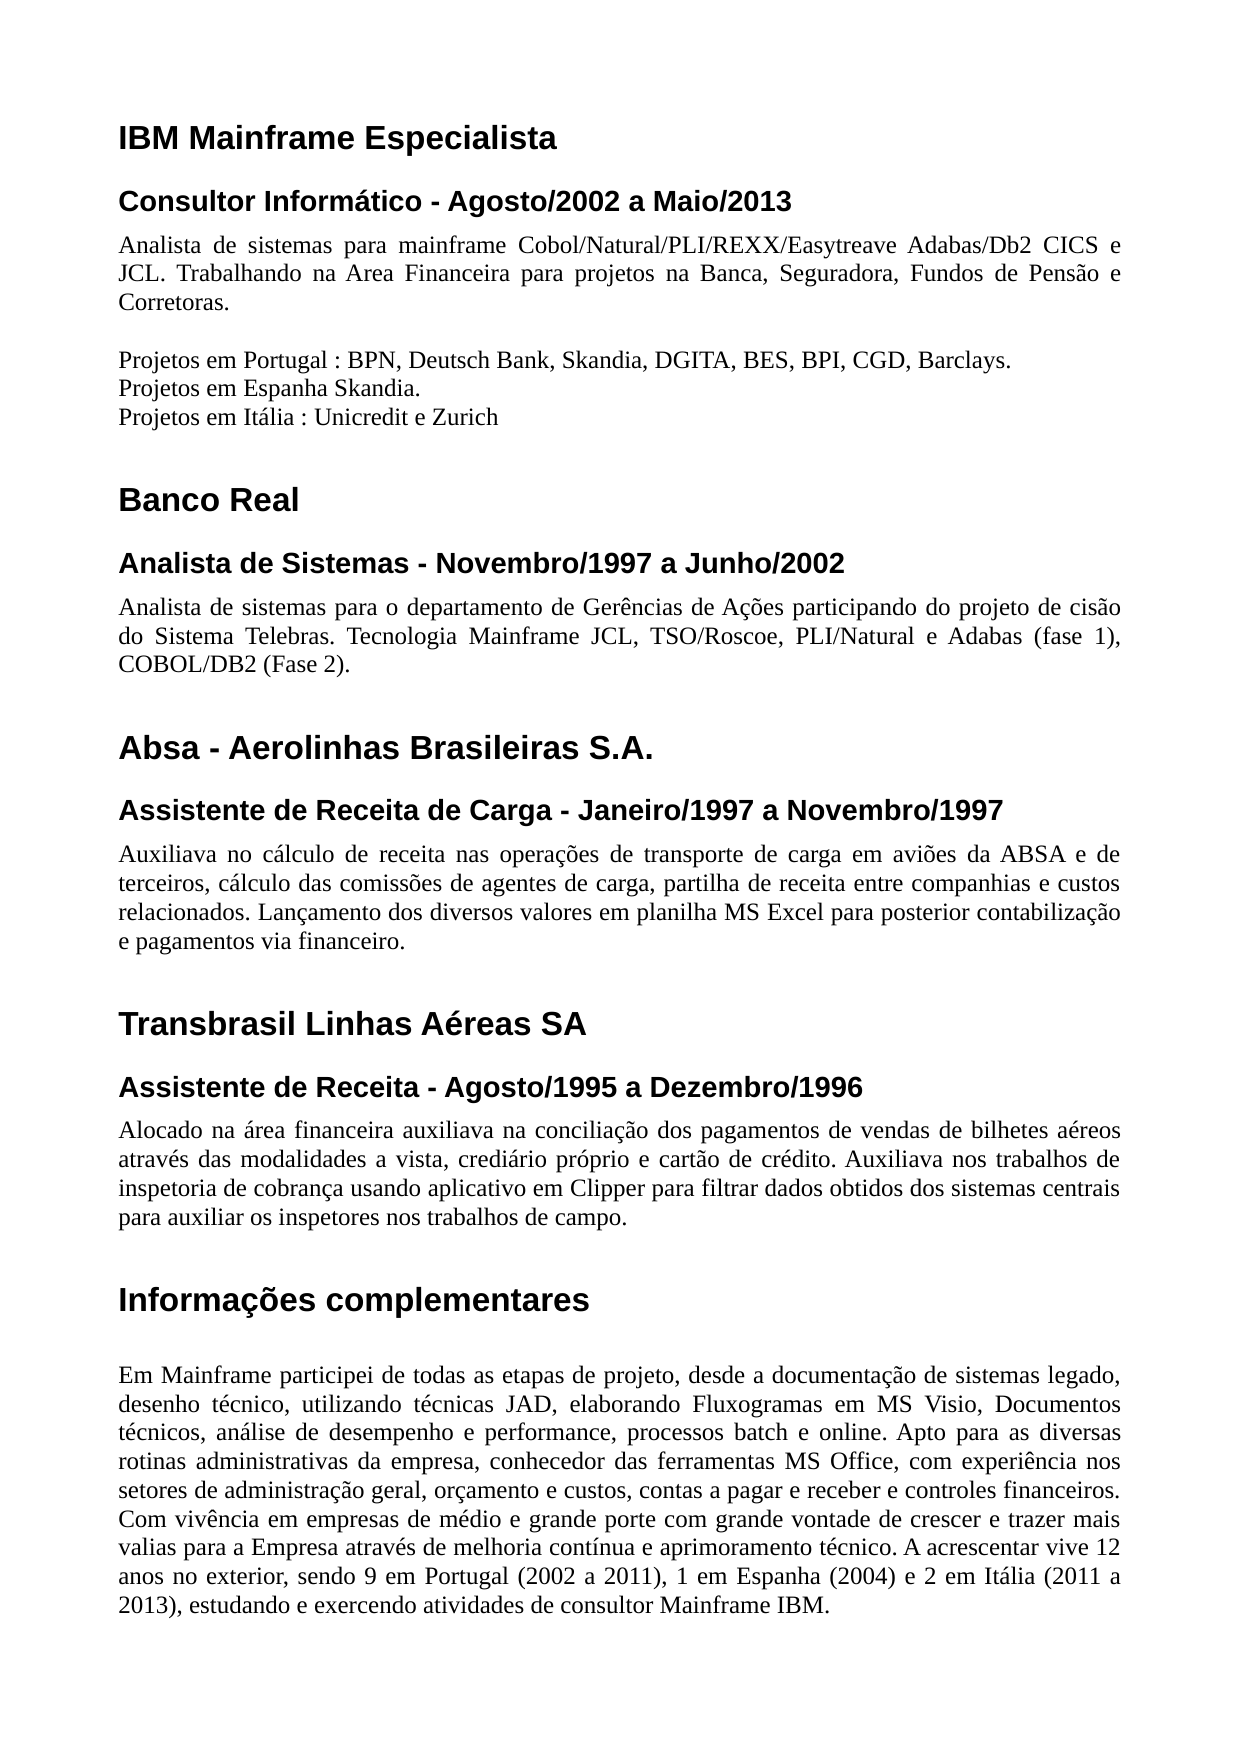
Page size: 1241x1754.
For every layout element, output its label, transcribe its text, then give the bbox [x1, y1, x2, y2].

text Analista de sistemas para o departamento de Gerências de Ações participando do projeto de cisão do Sistema Telebras. Tecnologia Mainframe JCL, TSO/Roscoe, PLI/Natural e Adabas (fase 1), COBOL/DB2 (Fase 2). [118, 592, 1122, 678]
subtitle Banco Real [118, 481, 1122, 519]
text Analista de sistemas para mainframe Cobol/Natural/PLI/REXX/Easytreave Adabas/Db2 CICS e JCL. Trabalhando na Area Financeira para projetos na Banca, Seguradora, Fundos de Pensão e Corretoras. [118, 230, 1122, 316]
text Projetos em Espanha Skandia. [118, 373, 1122, 402]
subtitle Assistente de Receita de Carga - Janeiro/1997 a Novembro/1997 [118, 793, 1122, 827]
subtitle Transbrasil Linhas Aéreas SA [118, 1004, 1122, 1042]
text Em Mainframe participei de todas as etapas de projeto, desde a documentação de sistemas legado, desenho técnico, utilizando técnicas JAD, elaborando Fluxogramas em MS Visio, Documentos técnicos, análise de desempenho e performance, processos batch e online. Apto para as diversas rotinas administrativas da empresa, conhecedor das ferramentas MS Office, com experiência nos setores de administração geral, orçamento e custos, contas a pagar e receber e controles financeiros. Com vivência em empresas de médio e grande porte com grande vontade de crescer e trazer mais valias para a Empresa através de melhoria contínua e aprimoramento técnico. A acrescentar vive 12 anos no exterior, sendo 9 em Portugal (2002 a 2011), 1 em Espanha (2004) e 2 em Itália (2011 a 2013), estudando e exercendo atividades de consultor Mainframe IBM. [118, 1360, 1122, 1619]
text Projetos em Itália : Unicredit e Zurich [118, 402, 1122, 431]
text Projetos em Portugal : BPN, Deutsch Bank, Skandia, DGITA, BES, BPI, CGD, Barclays. [118, 345, 1122, 373]
text Alocado na área financeira auxiliava na conciliação dos pagamentos de vendas de bilhetes aéreos através das modalidades a vista, crediário próprio e cartão de crédito. Auxiliava nos trabalhos de inspetoria de cobrança usando aplicativo em Clipper para filtrar dados obtidos dos sistemas centrais para auxiliar os inspetores nos trabalhos de campo. [118, 1116, 1122, 1231]
subtitle Analista de Sistemas - Novembro/1997 a Junho/2002 [118, 546, 1122, 579]
text Auxiliava no cálculo de receita nas operações de transporte de carga em aviões da ABSA e de terceiros, cálculo das comissões de agentes de carga, partilha de receita entre companhias e custos relacionados. Lançamento dos diversos valores em planilha MS Excel para posterior contabilização e pagamentos via financeiro. [118, 839, 1122, 954]
subtitle Informações complementares [118, 1280, 1122, 1319]
subtitle Assistente de Receita - Agosto/1995 a Dezembro/1996 [118, 1069, 1122, 1103]
subtitle Consultor Informático - Agosto/2002 a Maio/2013 [118, 184, 1122, 217]
subtitle Absa - Aerolinhas Brasileiras S.A. [118, 728, 1122, 766]
subtitle IBM Mainframe Especialista [118, 118, 1122, 157]
